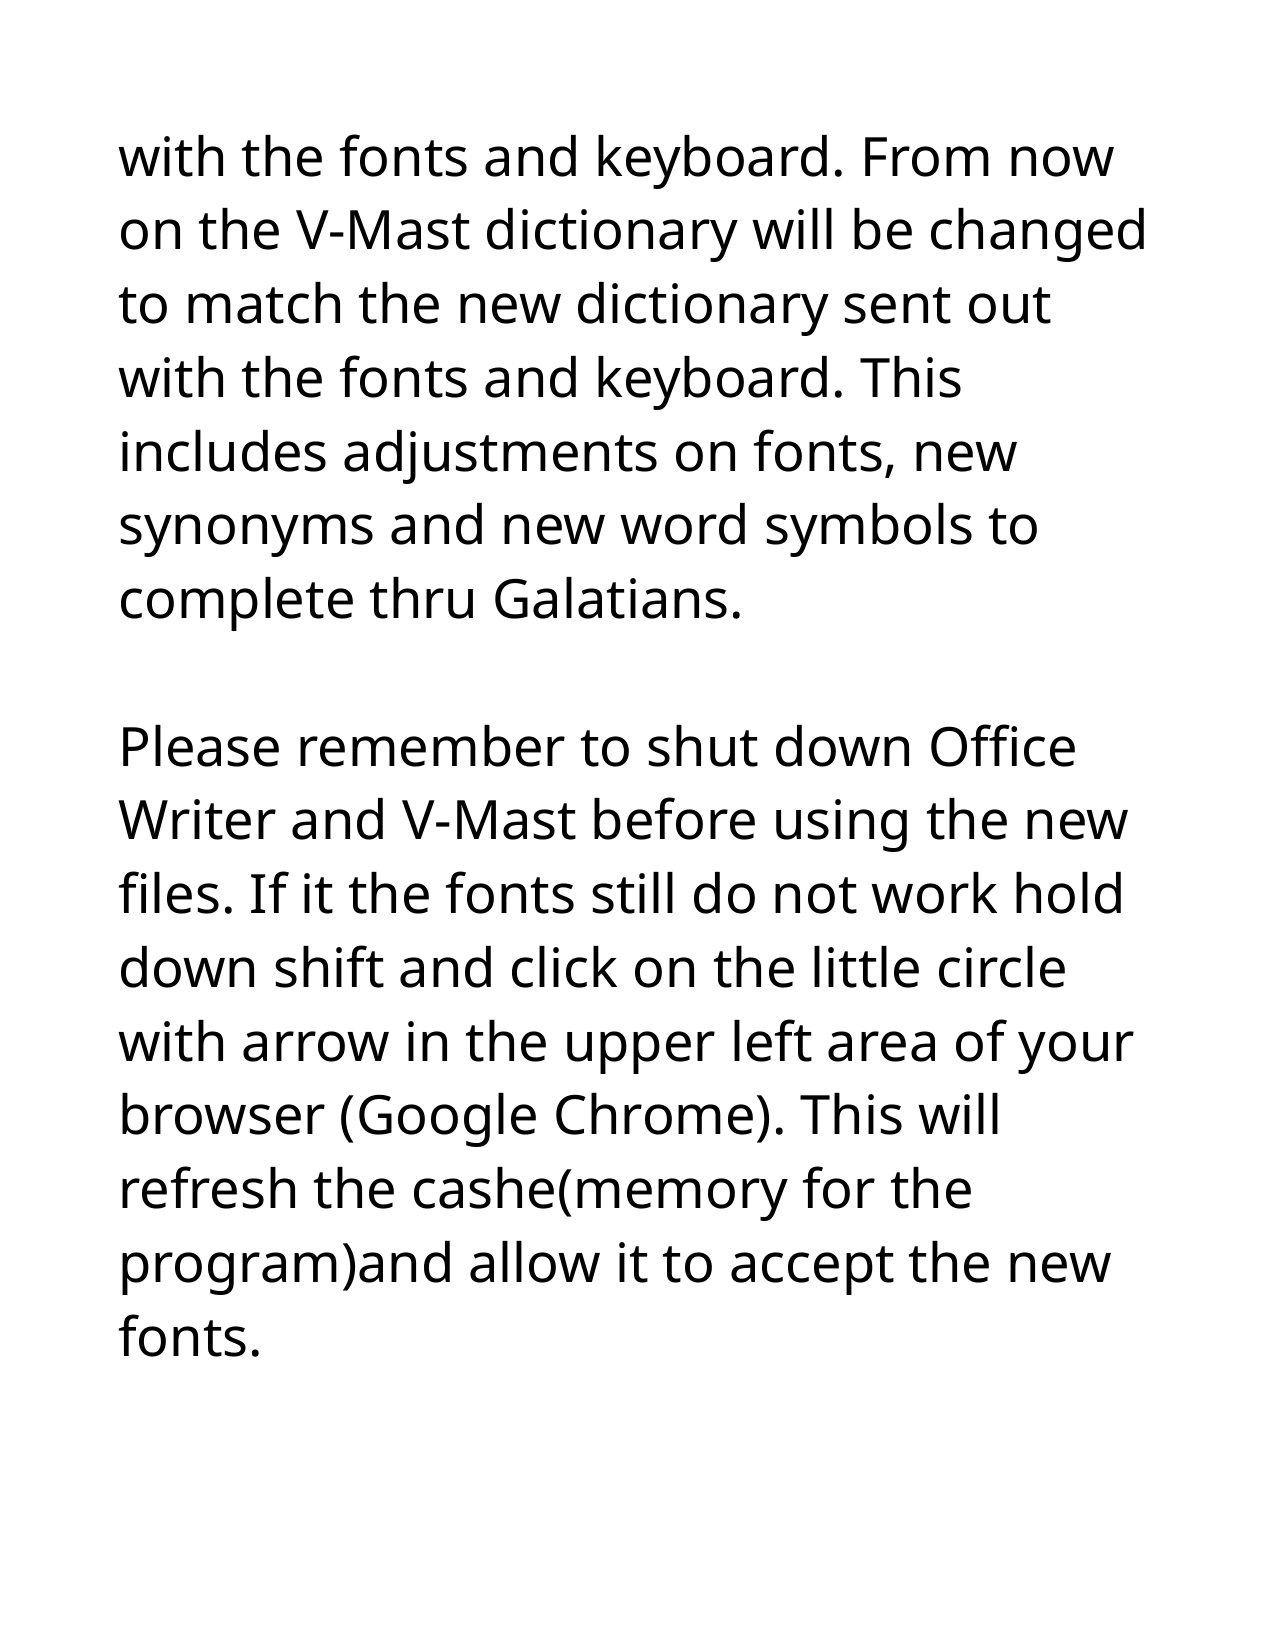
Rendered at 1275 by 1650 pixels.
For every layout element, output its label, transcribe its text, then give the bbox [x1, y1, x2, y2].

text with the fonts and keyboard. From now on the V-Mast dictionary will be changed to match the new dictionary sent out with the fonts and keyboard. This includes adjustments on fonts, new synonyms and new word symbols to complete thru Galatians. [118, 118, 1157, 634]
text Please remember to shut down Office Writer and V-Mast before using the new files. If it the fonts still do not work hold down shift and click on the little circle with arrow in the upper left area of your browser (Google Chrome). This will refresh the cashe(memory for the program)and allow it to accept the new fonts. [118, 708, 1157, 1372]
